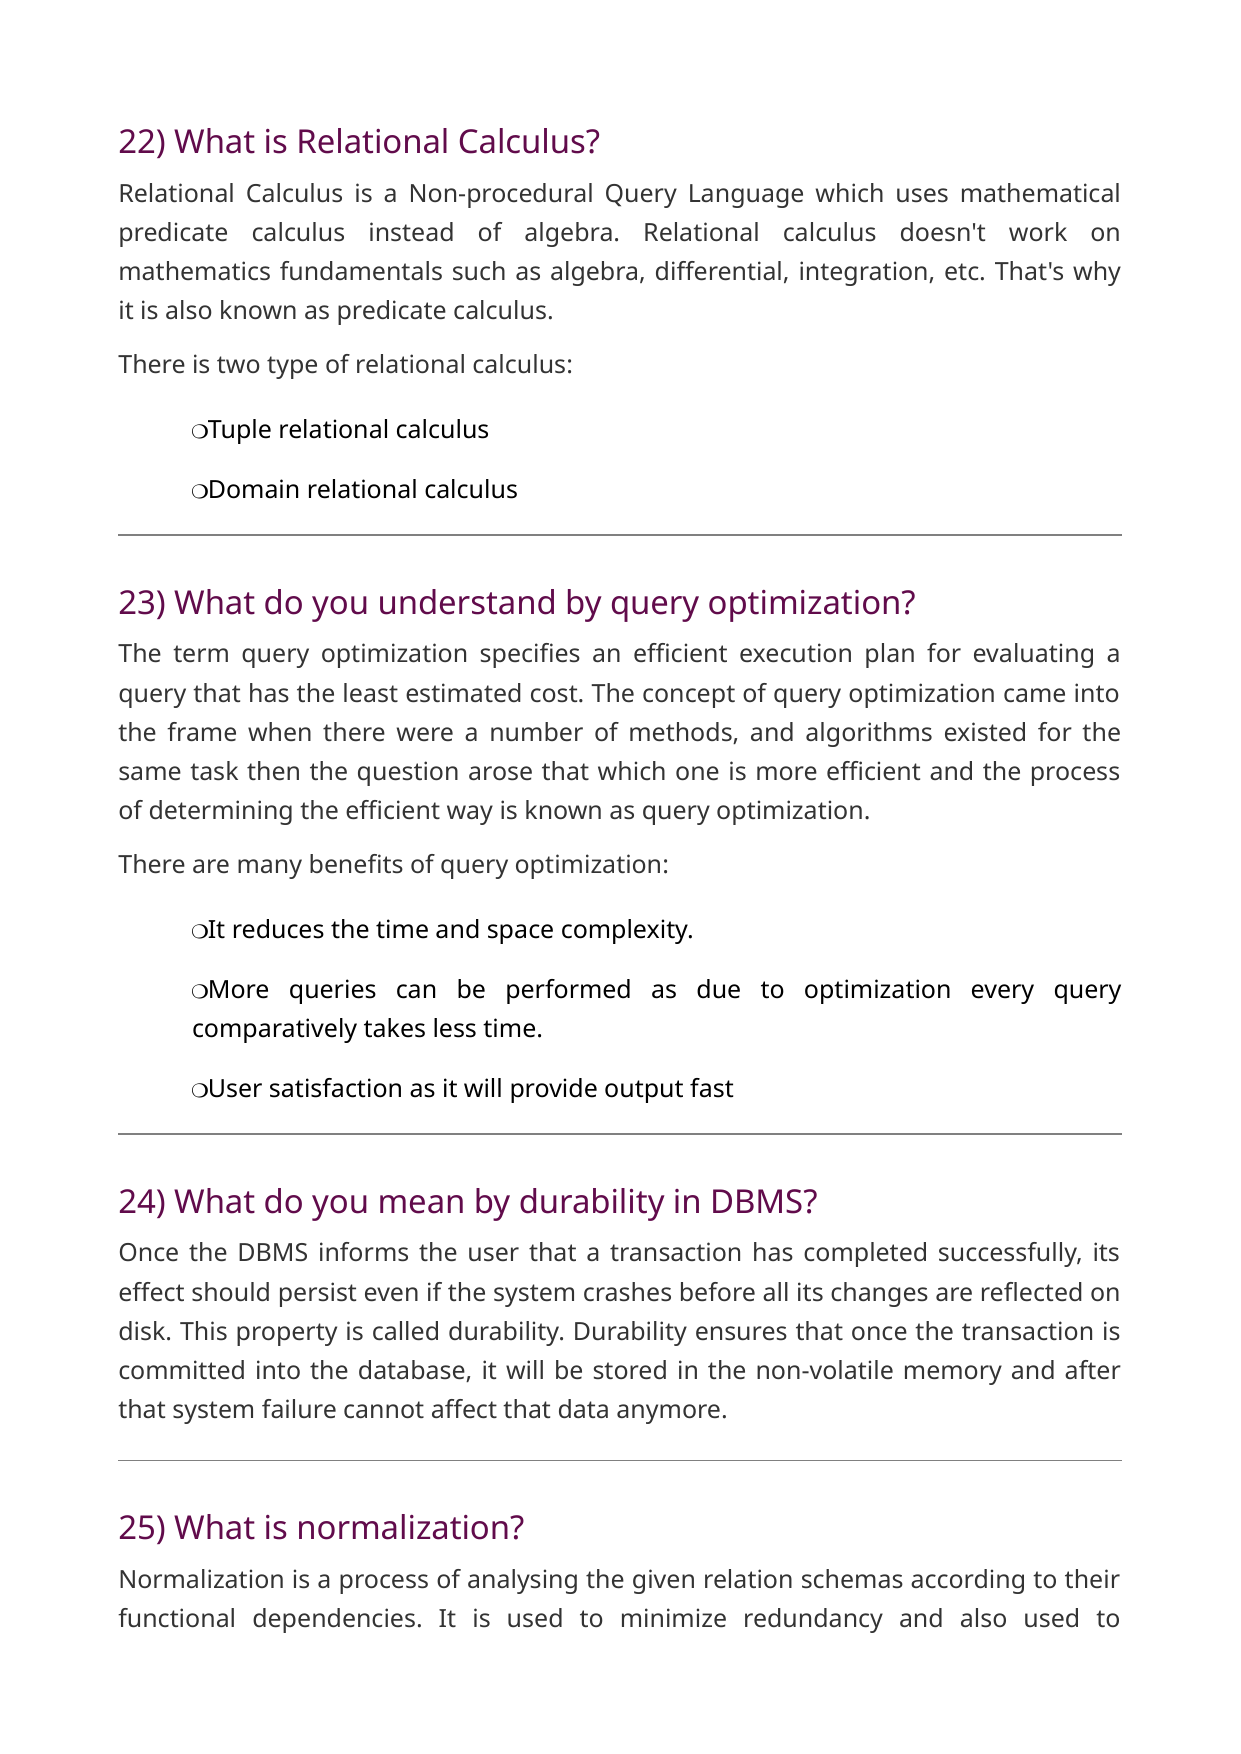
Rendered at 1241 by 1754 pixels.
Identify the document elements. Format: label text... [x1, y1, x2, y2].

text Once the DBMS informs the user that a transaction has completed successfully, its effect should persist even if the system crashes before all its changes are reflected on disk. This property is called durability. Durability ensures that once the transaction is committed into the database, it will be stored in the non-volatile memory and after that system failure cannot affect that data anymore. [118, 1235, 1122, 1426]
subtitle 24) What do you mean by durability in DBMS? [118, 1178, 1122, 1223]
text Normalization is a process of analysing the given relation schemas according to their functional dependencies. It is used to minimize redundancy and also used to [118, 1562, 1122, 1635]
subtitle 23) What do you understand by query optimization? [118, 579, 1122, 624]
list It reduces the time and space complexity. [118, 907, 1122, 946]
text There are many benefits of query optimization: [118, 847, 1122, 881]
list More queries can be performed as due to optimization every query comparatively takes less time. [118, 966, 1122, 1044]
list Domain relational calculus [118, 466, 1122, 506]
text The term query optimization specifies an efficient execution plan for evaluating a query that has the least estimated cost. The concept of query optimization came into the frame when there were a number of methods, and algorithms existed for the same task then the question arose that which one is more efficient and the process of determining the efficient way is known as query optimization. [118, 636, 1122, 827]
subtitle 25) What is normalization? [118, 1504, 1122, 1549]
subtitle 22) What is Relational Calculus? [118, 118, 1122, 163]
text There is two type of relational calculus: [118, 347, 1122, 381]
list Tuple relational calculus [118, 407, 1122, 446]
text Relational Calculus is a Non-procedural Query Language which uses mathematical predicate calculus instead of algebra. Relational calculus doesn't work on mathematics fundamentals such as algebra, differential, integration, etc. That's why it is also known as predicate calculus. [118, 175, 1122, 327]
list User satisfaction as it will provide output fast [118, 1065, 1122, 1104]
